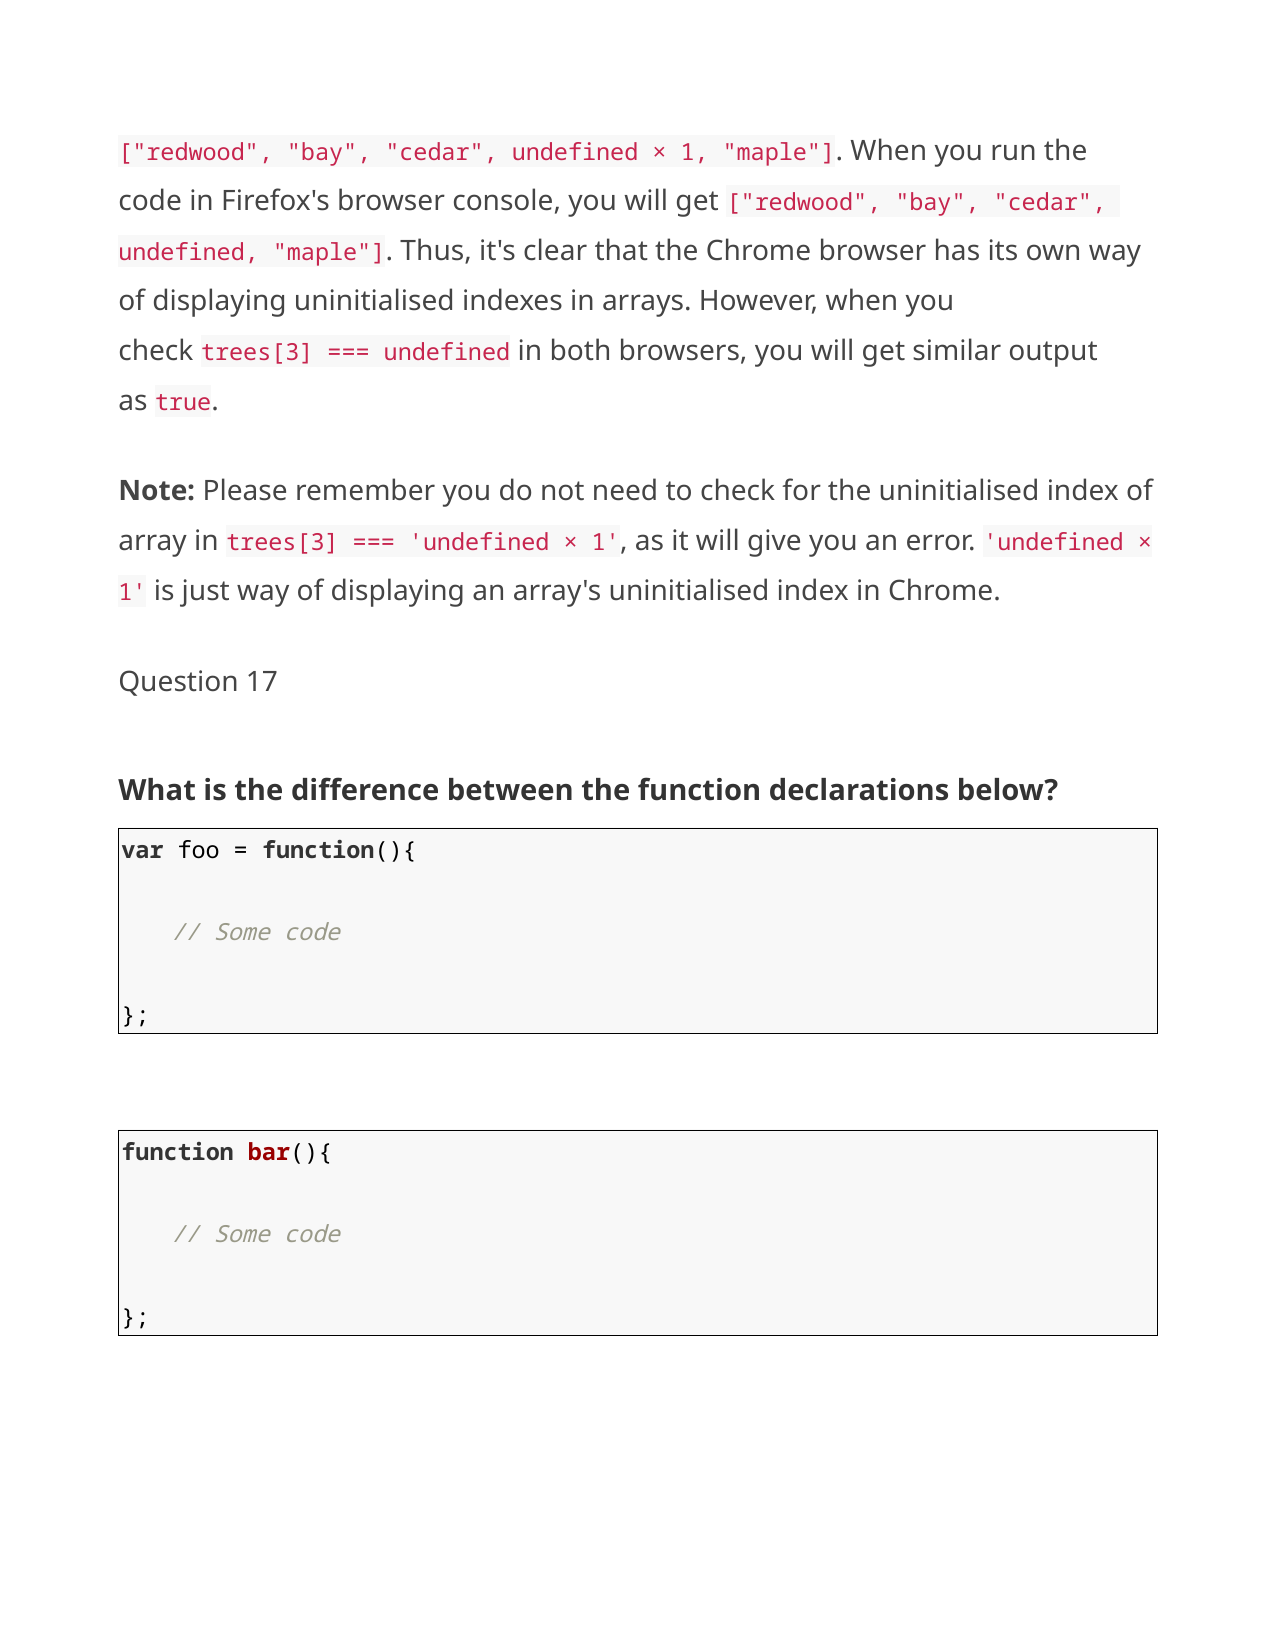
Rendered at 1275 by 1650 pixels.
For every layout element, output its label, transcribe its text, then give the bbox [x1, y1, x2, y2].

text // Some code [119, 910, 1157, 948]
text }; [119, 993, 1157, 1033]
text function bar(){ [119, 1131, 1157, 1167]
text ["redwood", "bay", "cedar", undefined × 1, "maple"]. When you run the code in Firefox's browser console, you will get ["redwood", "bay", "cedar", undefined, "maple"]. Thus, it's clear that the Chrome browser has its own way of displaying uninitialised indexes in arrays. However, when you check trees[3] === undefined in both browsers, you will get similar output as true. [118, 118, 1157, 418]
text }; [119, 1295, 1157, 1335]
text Note: Please remember you do not need to check for the uninitialised index of array in trees[3] === 'undefined × 1', as it will give you an error. 'undefined × 1' is just way of displaying an array's uninitialised index in Chrome. [118, 459, 1157, 609]
subtitle What is the difference between the function declarations below? [118, 749, 1157, 809]
subtitle Question 17 [118, 649, 1157, 699]
text var foo = function(){ [119, 829, 1157, 865]
text // Some code [119, 1212, 1157, 1250]
